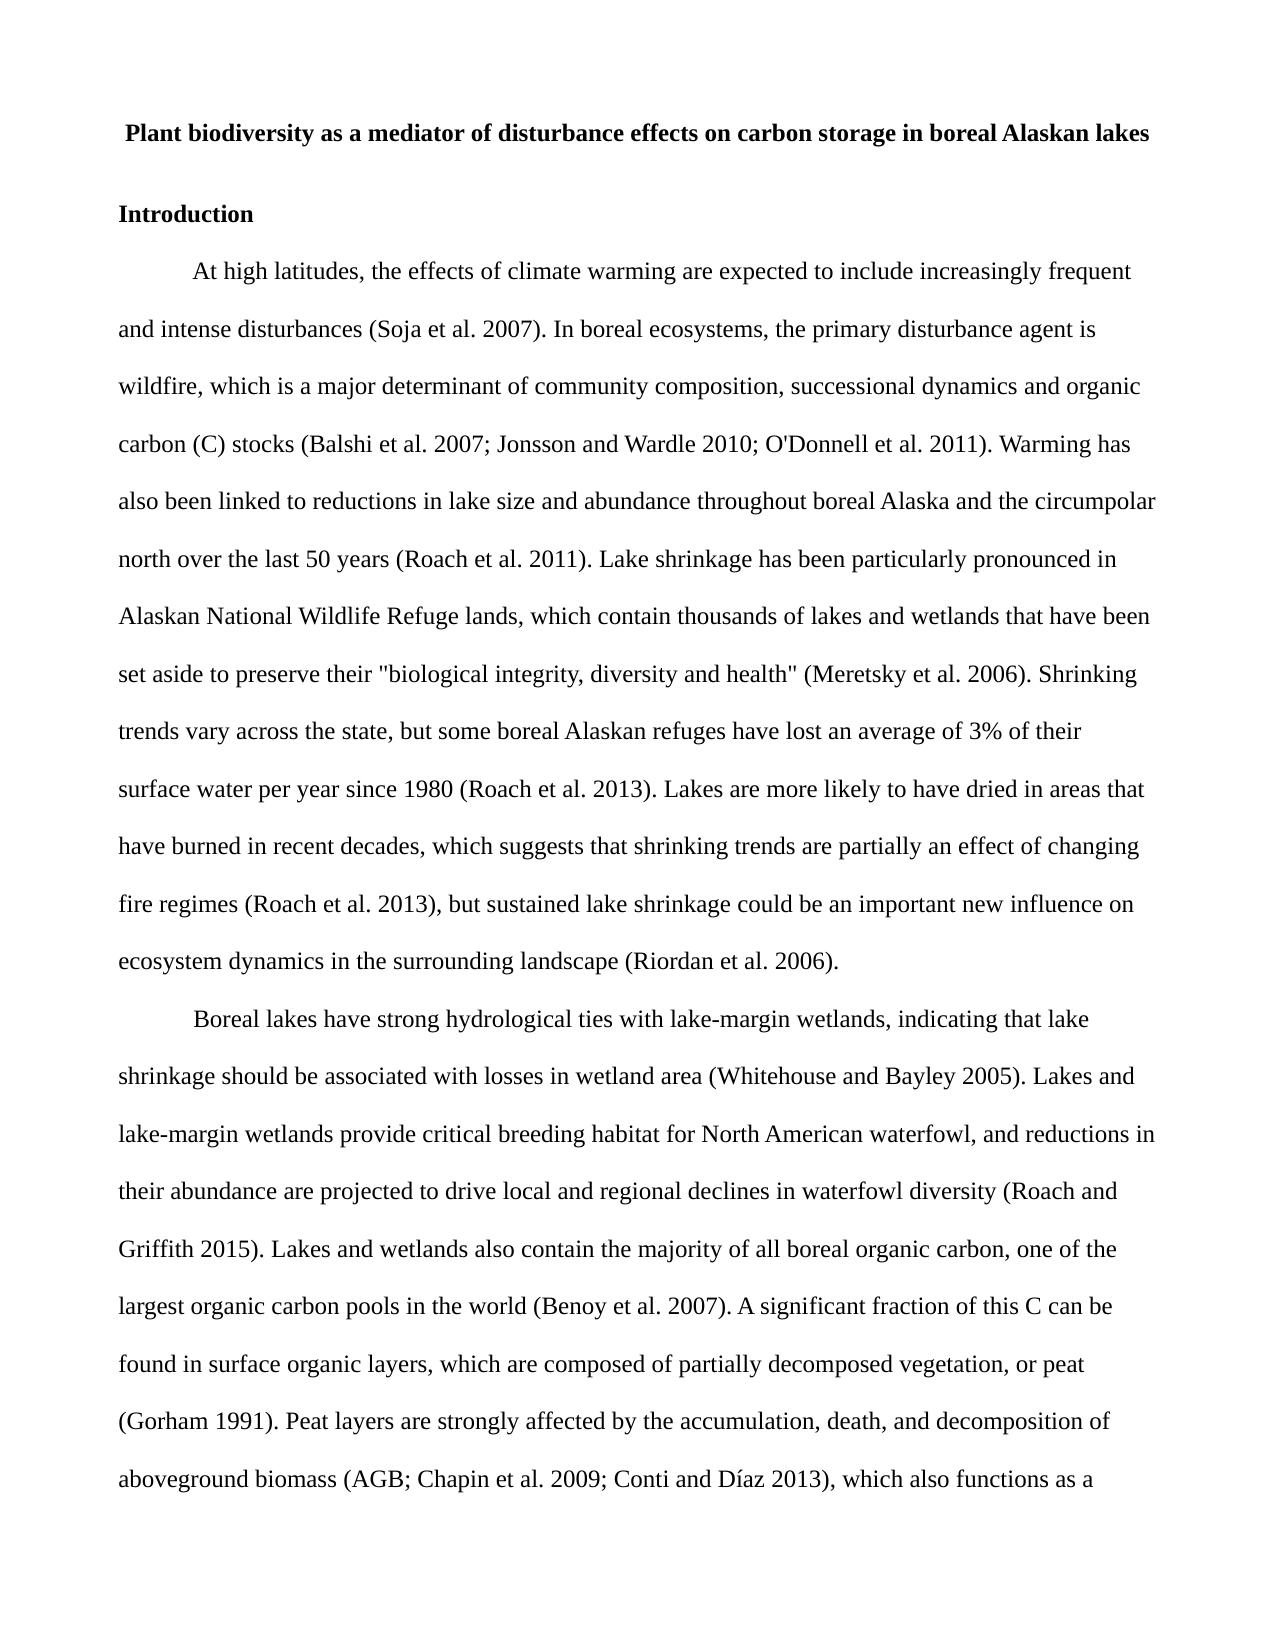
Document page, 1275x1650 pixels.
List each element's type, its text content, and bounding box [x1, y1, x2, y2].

text Plant biodiversity as a mediator of disturbance effects on carbon storage in boreal Alaskan lakes [118, 118, 1157, 147]
text Boreal lakes have strong hydrological ties with lake-margin wetlands, indicating that lake shrinkage should be associated with losses in wetland area (Whitehouse and Bayley 2005). Lakes and lake-margin wetlands provide critical breeding habitat for North American waterfowl, and reductions in their abundance are projected to drive local and regional declines in waterfowl diversity (Roach and Griffith 2015). Lakes and wetlands also contain the majority of all boreal organic carbon, one of the largest organic carbon pools in the world (Benoy et al. 2007). A significant fraction of this C can be found in surface organic layers, which are composed of partially decomposed vegetation, or peat (Gorham 1991). Peat layers are strongly affected by the accumulation, death, and decomposition of aboveground biomass (AGB; Chapin et al. 2009; Conti and Díaz 2013), which also functions as a [118, 1004, 1157, 1493]
text At high latitudes, the effects of climate warming are expected to include increasingly frequent and intense disturbances (Soja et al. 2007). In boreal ecosystems, the primary disturbance agent is wildfire, which is a major determinant of community composition, successional dynamics and organic carbon (C) stocks (Balshi et al. 2007; Jonsson and Wardle 2010; O'Donnell et al. 2011). Warming has also been linked to reductions in lake size and abundance throughout boreal Alaska and the circumpolar north over the last 50 years (Roach et al. 2011). Lake shrinkage has been particularly pronounced in Alaskan National Wildlife Refuge lands, which contain thousands of lakes and wetlands that have been set aside to preserve their "biological integrity, diversity and health" (Meretsky et al. 2006). Shrinking trends vary across the state, but some boreal Alaskan refuges have lost an average of 3% of their surface water per year since 1980 (Roach et al. 2013). Lakes are more likely to have dried in areas that have burned in recent decades, which suggests that shrinking trends are partially an effect of changing fire regimes (Roach et al. 2013), but sustained lake shrinkage could be an important new influence on ecosystem dynamics in the surrounding landscape (Riordan et al. 2006). [118, 256, 1157, 975]
text Introduction [118, 199, 1157, 228]
